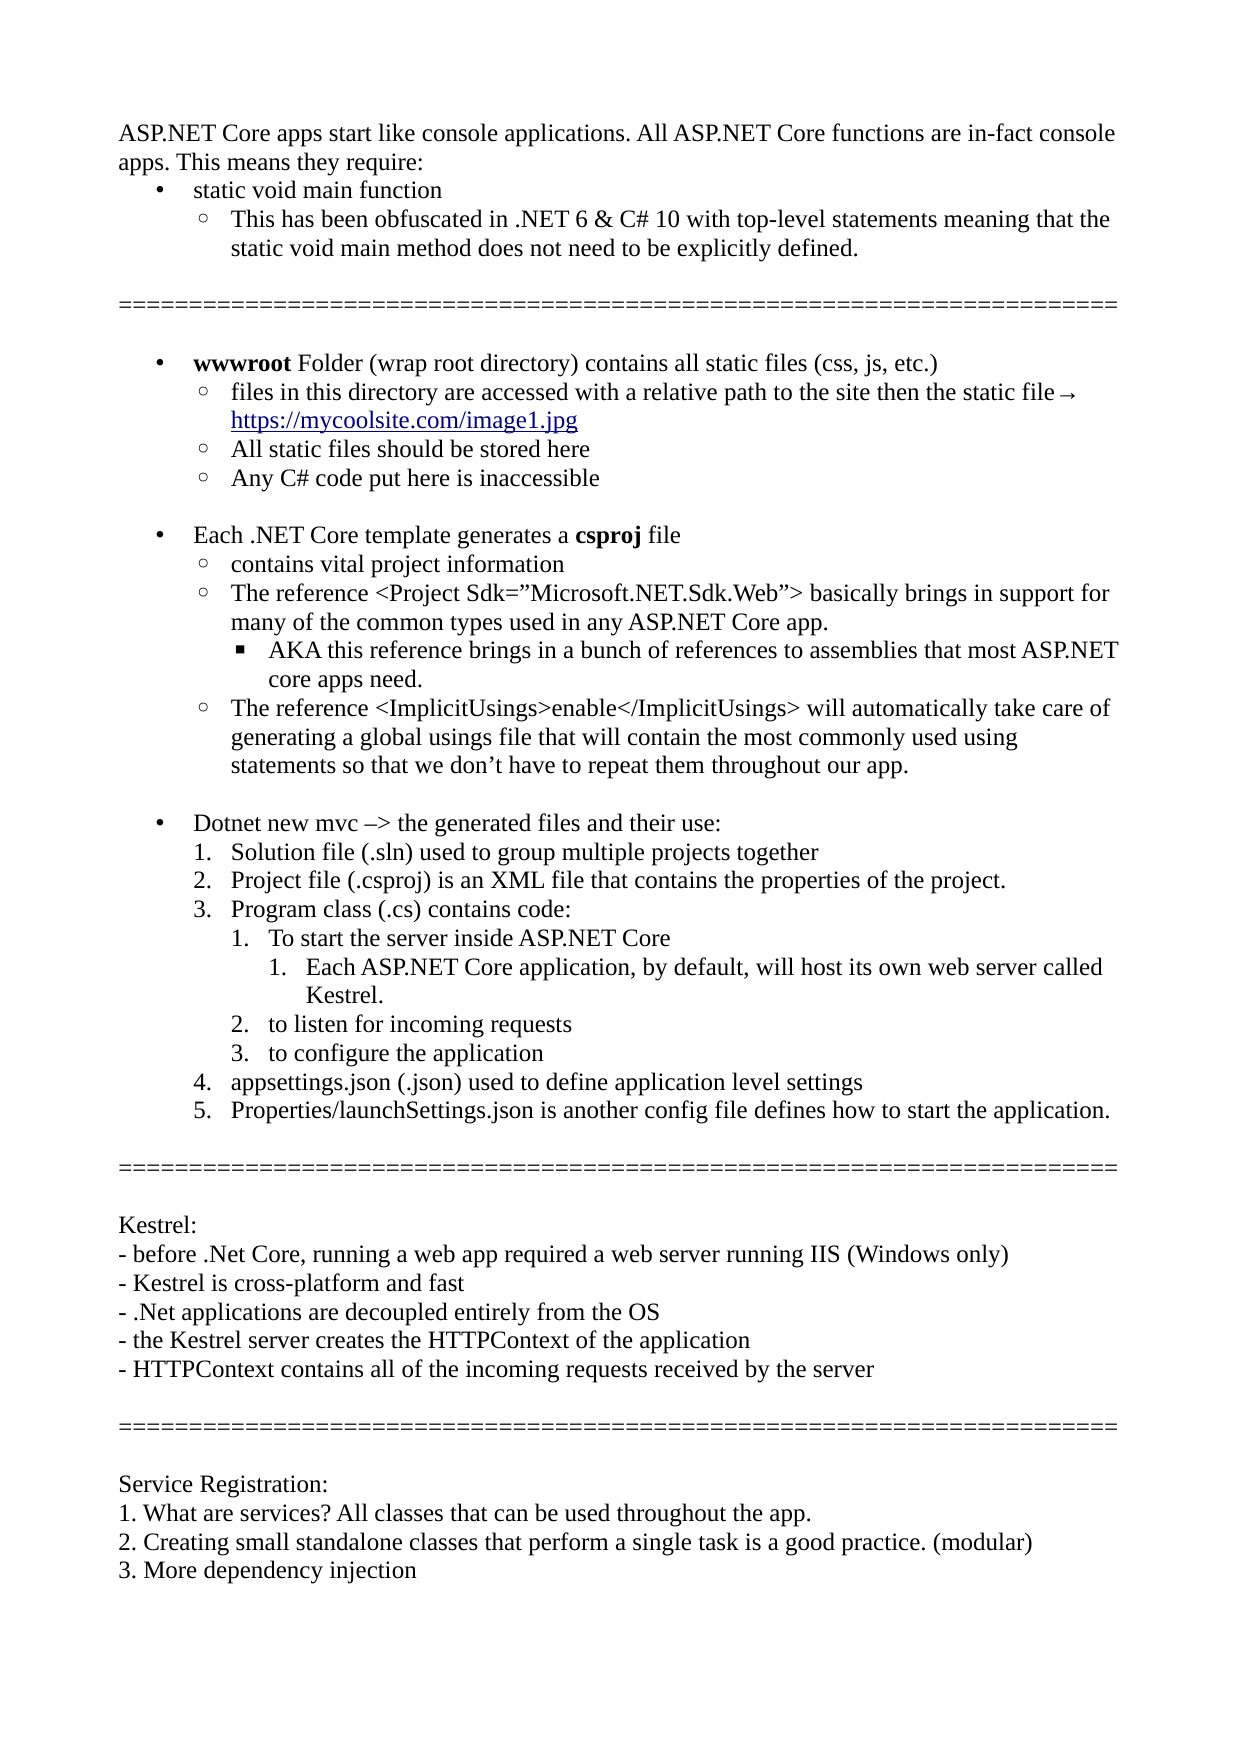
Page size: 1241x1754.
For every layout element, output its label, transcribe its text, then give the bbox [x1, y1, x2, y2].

text ======================================================================= [118, 1153, 1122, 1182]
text 3. More dependency injection [118, 1556, 1122, 1584]
list static void main function [156, 176, 1122, 204]
list appsettings.json (.json) used to define application level settings [193, 1067, 1122, 1096]
text - HTTPContext contains all of the incoming requests received by the server [118, 1354, 1122, 1383]
text - the Kestrel server creates the HTTPContext of the application [118, 1326, 1122, 1354]
list wwwroot Folder (wrap root directory) contains all static files (css, js, etc.) [156, 348, 1122, 377]
text ASP.NET Core apps start like console applications. All ASP.NET Core functions are in-fact console apps. This means they require: [118, 118, 1122, 176]
list Solution file (.sln) used to group multiple projects together [193, 837, 1122, 866]
text - .Net applications are decoupled entirely from the OS [118, 1297, 1122, 1326]
list Program class (.cs) contains code: [193, 894, 1122, 923]
list files in this directory are accessed with a relative path to the site then the static file→ https://mycoolsite.com/image1.jpg [193, 377, 1122, 434]
list Each ASP.NET Core application, by default, will host its own web server called Kestrel. [268, 952, 1122, 1009]
text ======================================================================= [118, 1412, 1122, 1441]
list To start the server inside ASP.NET Core [231, 923, 1122, 952]
list to configure the application [231, 1038, 1122, 1067]
list Project file (.csproj) is an XML file that contains the properties of the project. [193, 866, 1122, 894]
list Any C# code put here is inaccessible [193, 463, 1122, 492]
list Dotnet new mvc –> the generated files and their use: [156, 808, 1122, 837]
text - before .Net Core, running a web app required a web server running IIS (Windows only) [118, 1239, 1122, 1268]
list Properties/launchSettings.json is another config file defines how to start the application. [193, 1096, 1122, 1124]
text - Kestrel is cross-platform and fast [118, 1268, 1122, 1297]
list This has been obfuscated in .NET 6 & C# 10 with top-level statements meaning that the static void main method does not need to be explicitly defined. [193, 204, 1122, 262]
list The reference <Project Sdk=”Microsoft.NET.Sdk.Web”> basically brings in support for many of the common types used in any ASP.NET Core app. [193, 578, 1122, 636]
text Kestrel: [118, 1211, 1122, 1239]
list All static files should be stored here [193, 434, 1122, 463]
text 1. What are services? All classes that can be used throughout the app. [118, 1498, 1122, 1527]
list contains vital project information [193, 549, 1122, 578]
text 2. Creating small standalone classes that perform a single task is a good practice. (modular) [118, 1527, 1122, 1556]
list The reference <ImplicitUsings>enable</ImplicitUsings> will automatically take care of generating a global usings file that will contain the most commonly used using statements so that we don’t have to repeat them throughout our app. [193, 693, 1122, 779]
list to listen for incoming requests [231, 1009, 1122, 1038]
text ======================================================================= [118, 291, 1122, 319]
list Each .NET Core template generates a csproj file [156, 521, 1122, 549]
list AKA this reference brings in a bunch of references to assemblies that most ASP.NET core apps need. [231, 636, 1122, 693]
text Service Registration: [118, 1469, 1122, 1498]
